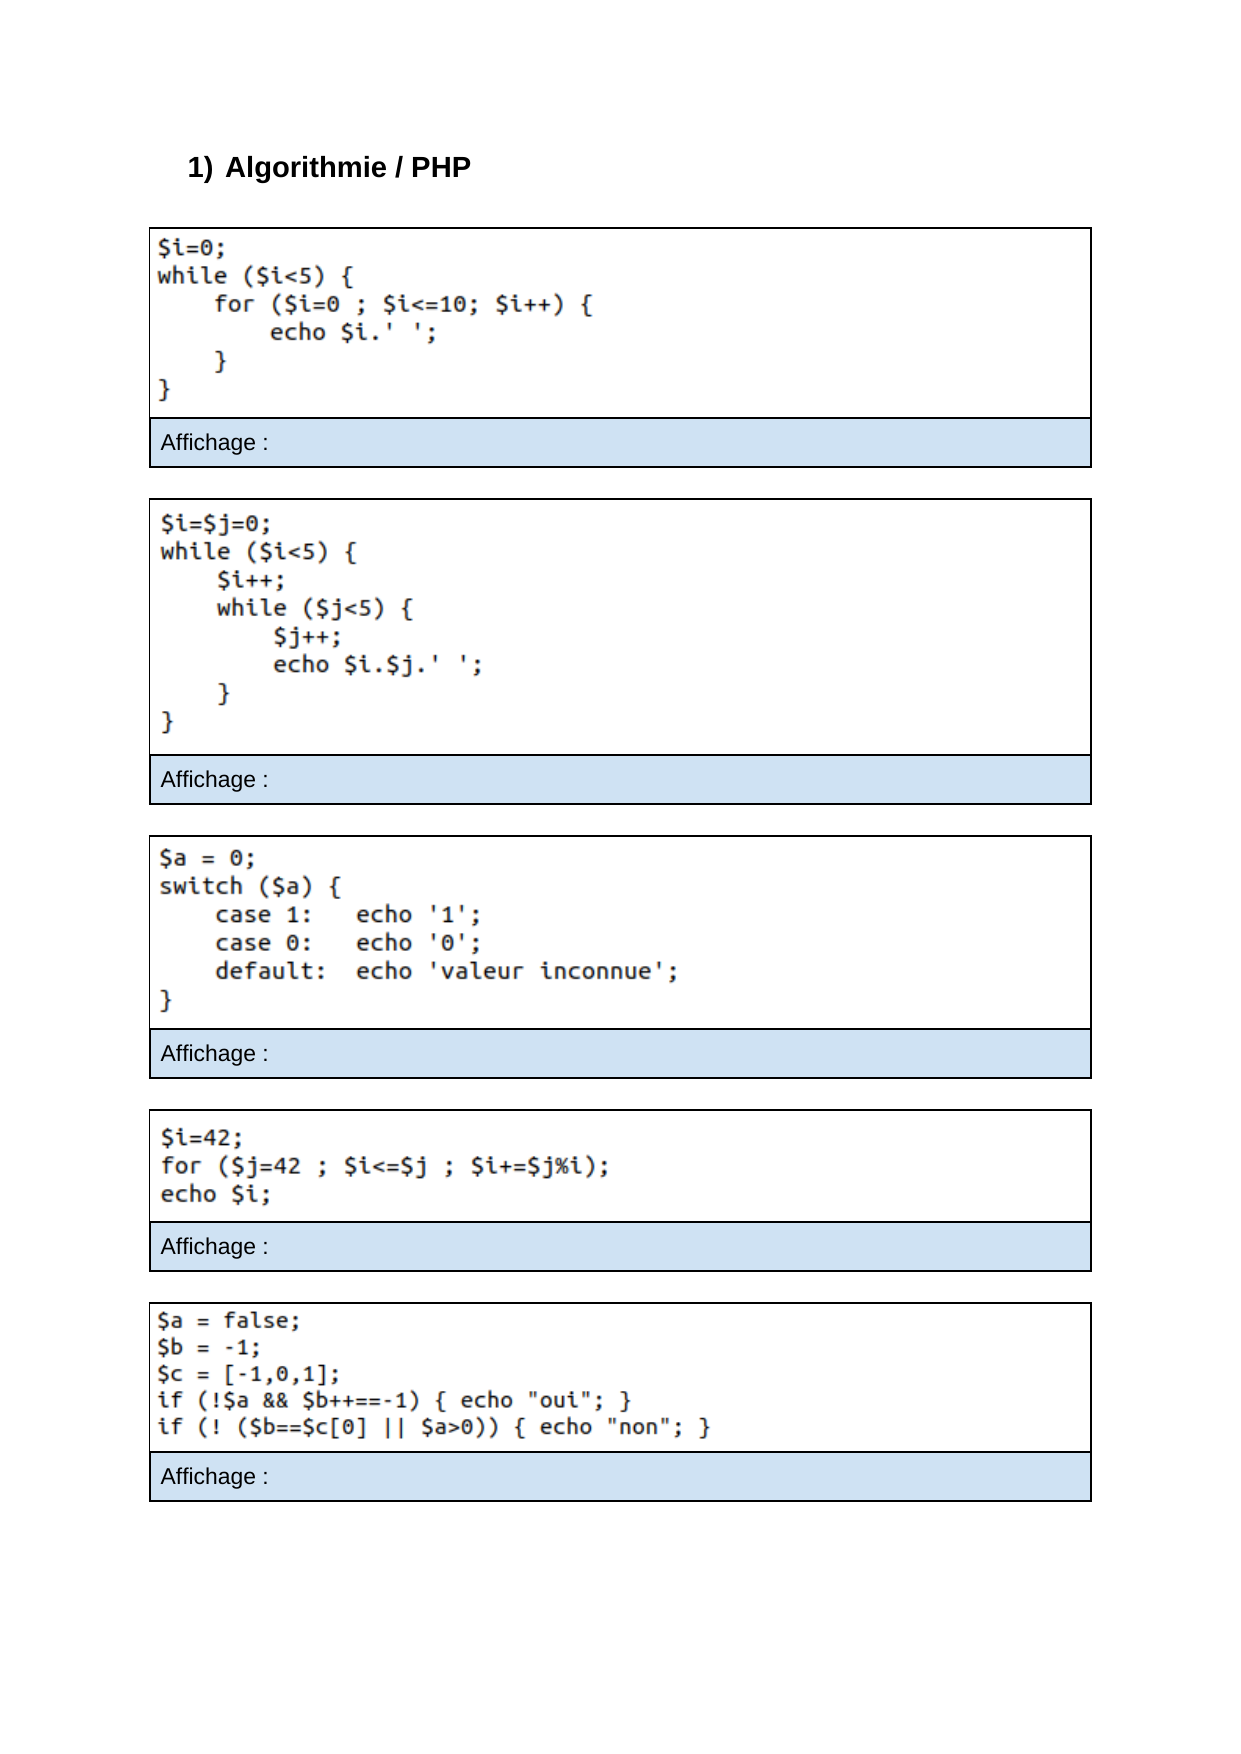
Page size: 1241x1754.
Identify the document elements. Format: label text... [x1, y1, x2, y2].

table_cell Affichage : [151, 1453, 1090, 1500]
picture [150, 1304, 718, 1451]
picture [150, 1111, 629, 1221]
table_cell Affichage : [151, 1030, 1090, 1077]
table_header [689, 837, 1090, 1028]
table_cell Affichage : [151, 756, 1090, 803]
list Algorithmie / PHP [187, 150, 1090, 183]
table_cell Affichage : [151, 1223, 1090, 1270]
picture [150, 500, 496, 754]
picture [150, 229, 605, 417]
table_cell Affichage : [151, 419, 1090, 466]
table_header [496, 500, 1090, 753]
table_header [605, 229, 1090, 417]
picture [150, 837, 689, 1028]
table_header [718, 1304, 1090, 1451]
table_header [629, 1111, 1090, 1221]
